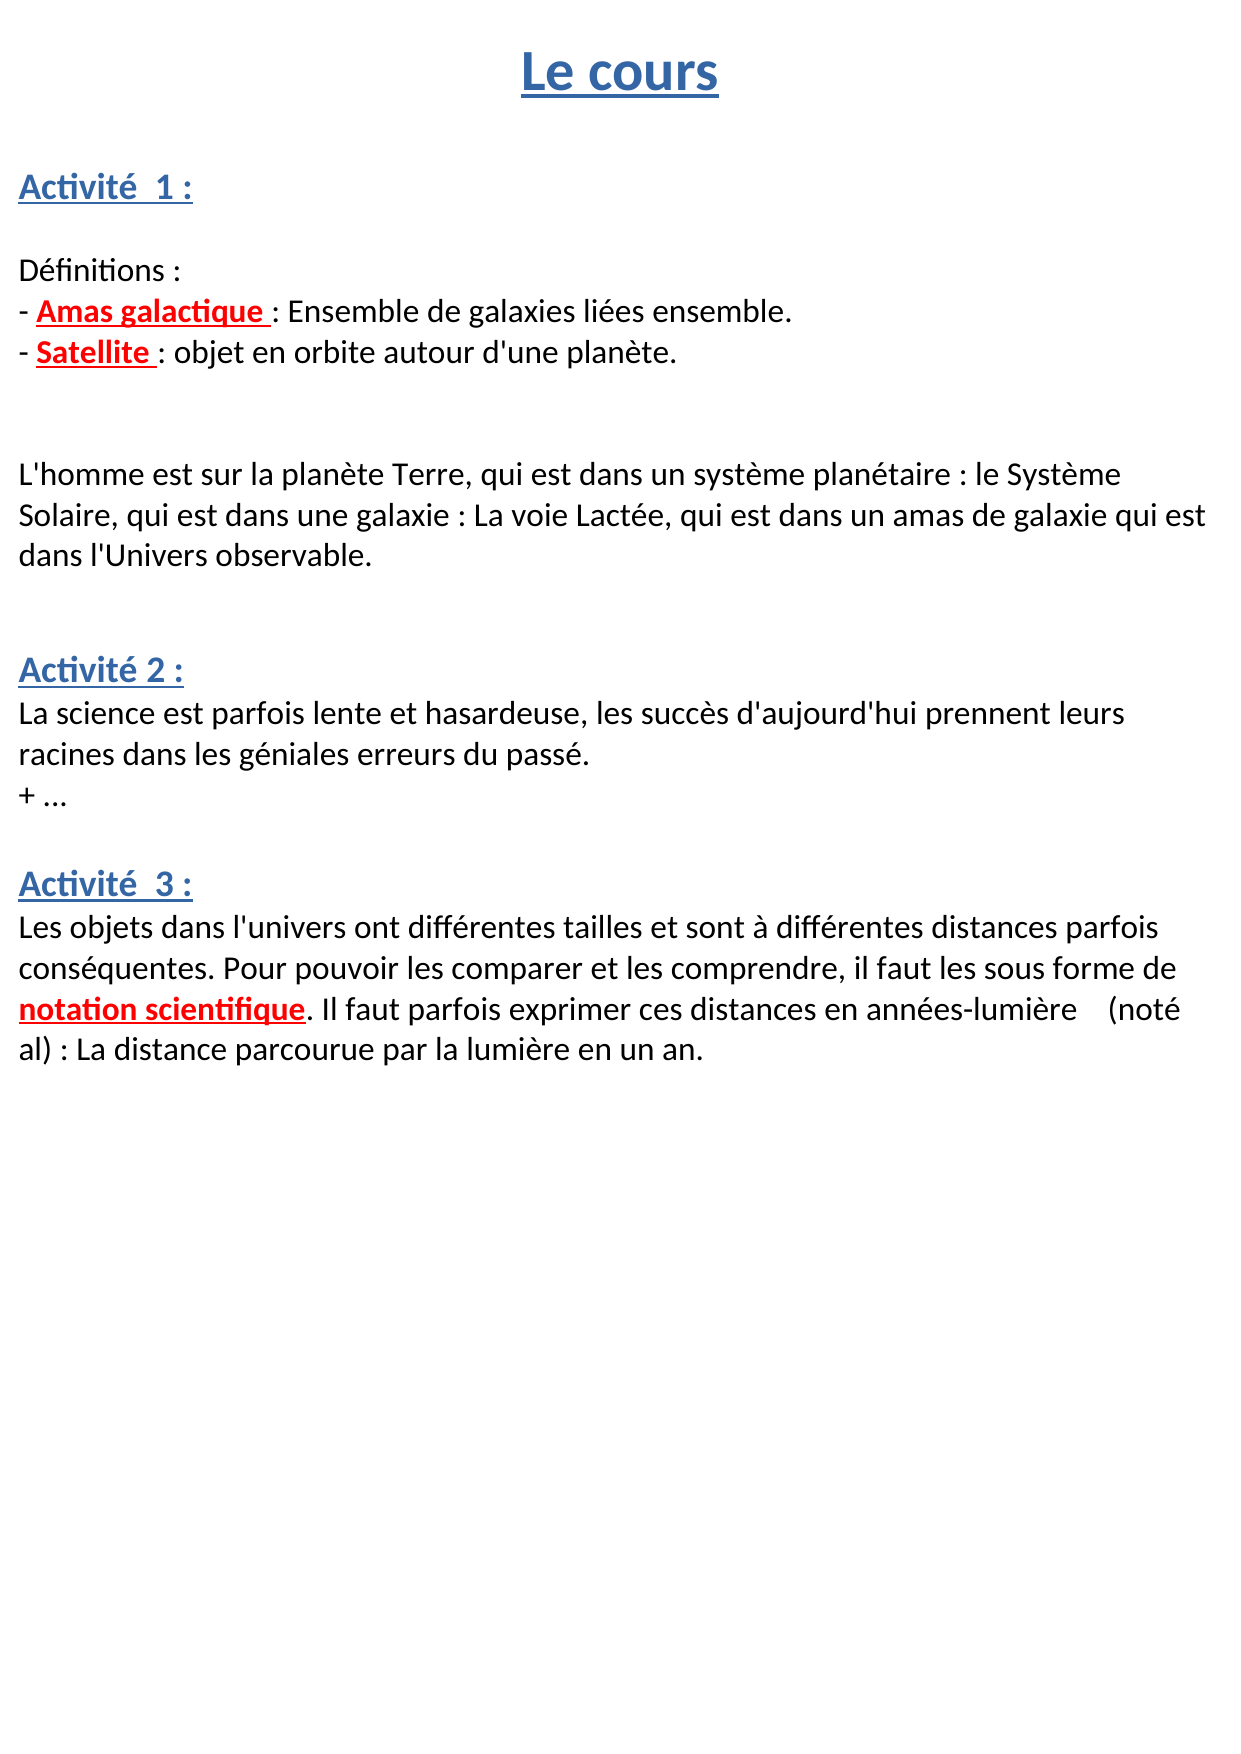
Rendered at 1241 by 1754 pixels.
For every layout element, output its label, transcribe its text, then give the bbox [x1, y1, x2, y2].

text Les objets dans l'univers ont différentes tailles et sont à différentes distances parfois conséquentes. Pour pouvoir les comparer et les comprendre, il faut les sous forme de notation scientifique. Il faut parfois exprimer ces distances en années-lumière (noté al) : La distance parcourue par la lumière en un an. [18, 906, 1221, 1069]
text - Satellite : objet en orbite autour d'une planète. [18, 331, 1221, 372]
title Le cours [18, 33, 1221, 104]
text Définitions : [18, 249, 1221, 290]
text Activité 1 : [18, 163, 1221, 209]
text - Amas galactique : Ensemble de galaxies liées ensemble. [18, 290, 1221, 331]
text Activité 3 : [18, 860, 1221, 906]
text L'homme est sur la planète Terre, qui est dans un système planétaire : le Système Solaire, qui est dans une galaxie : La voie Lactée, qui est dans un amas de galaxie qui est dans l'Univers observable. [18, 453, 1221, 575]
text + ... [18, 774, 1221, 814]
text Activité 2 : [18, 646, 1221, 692]
text La science est parfois lente et hasardeuse, les succès d'aujourd'hui prennent leurs racines dans les géniales erreurs du passé. [18, 692, 1221, 774]
